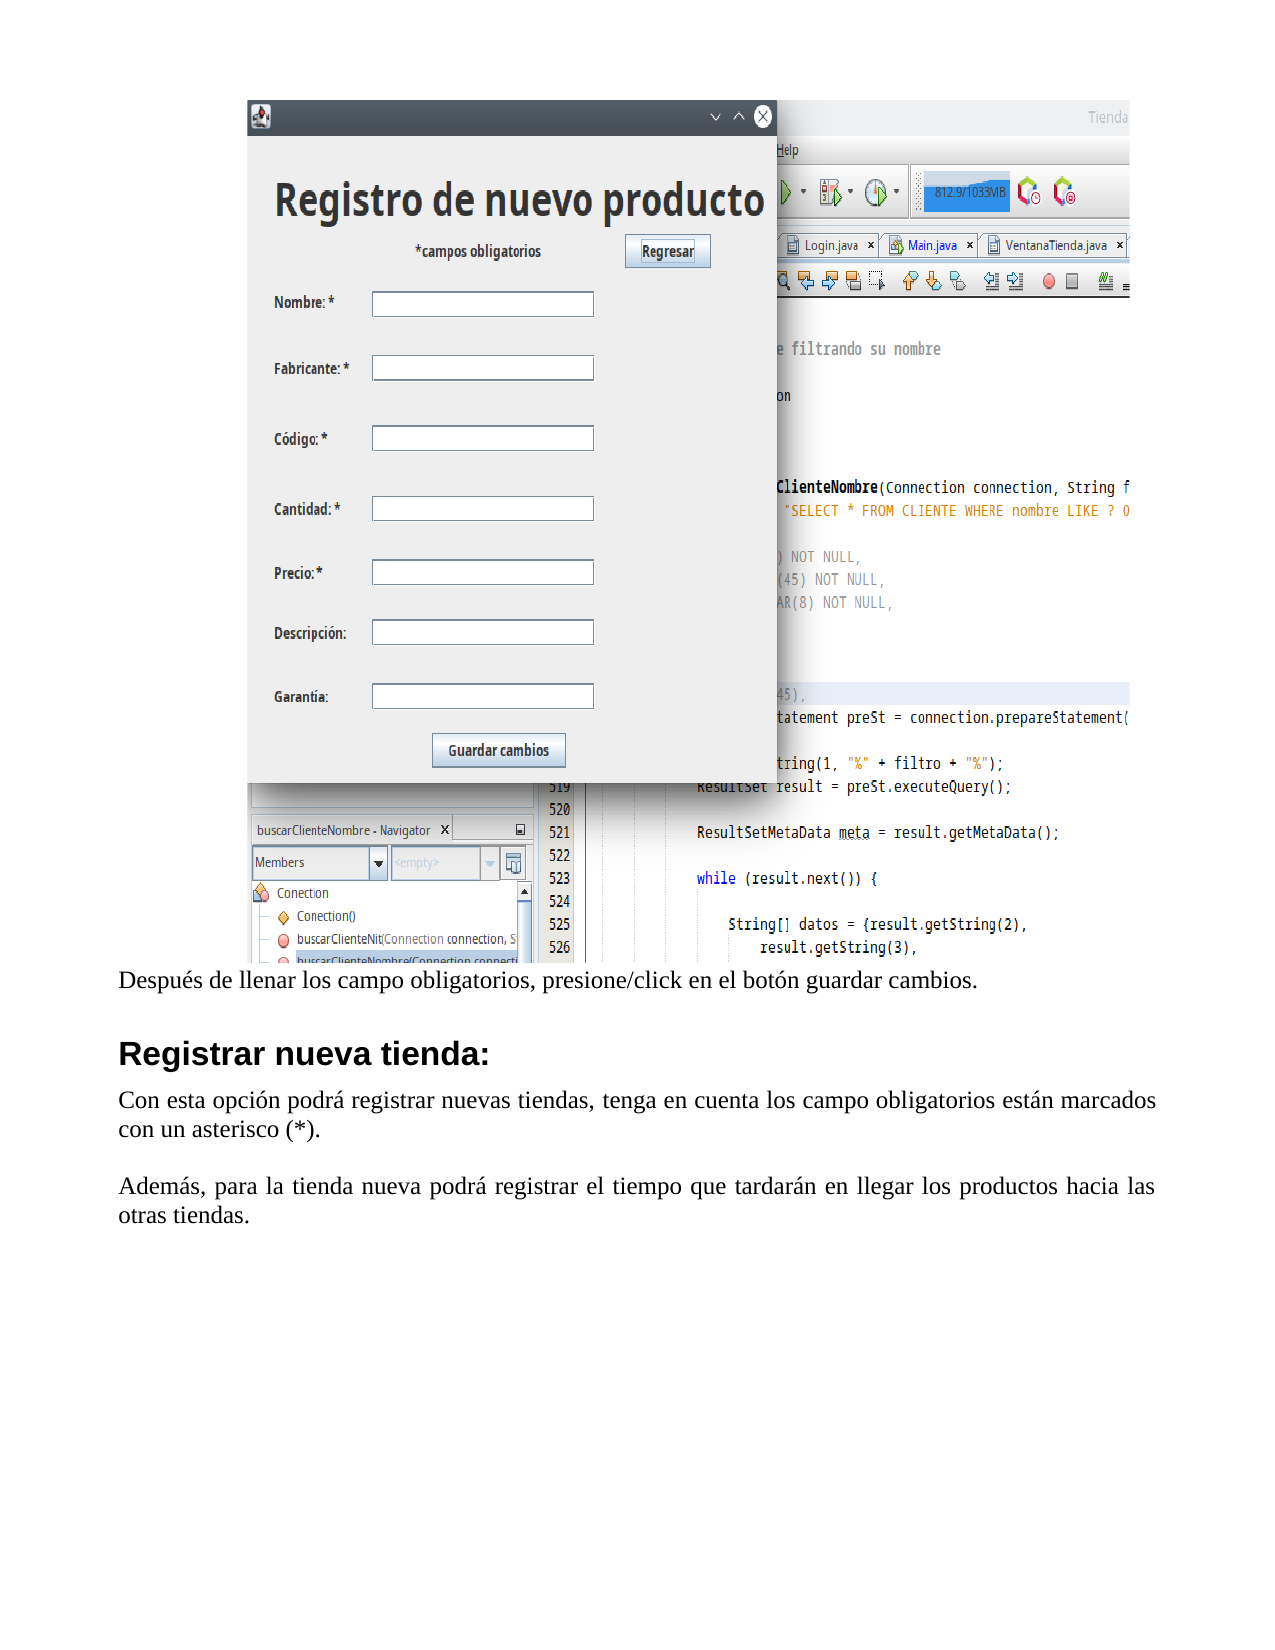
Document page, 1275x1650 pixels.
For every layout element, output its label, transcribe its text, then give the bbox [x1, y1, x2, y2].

text Después de llenar los campo obligatorios, presione/click en el botón guardar cambios. [118, 965, 1157, 994]
text Además, para la tienda nueva podrá registrar el tiempo que tardarán en llegar los productos hacia las otras tiendas. [118, 1171, 1157, 1229]
text Con esta opción podrá registrar nuevas tiendas, tenga en cuenta los campo obligatorios están marcados con un asterisco (*). [118, 1085, 1157, 1142]
subtitle Registrar nueva tienda: [118, 1034, 1157, 1072]
